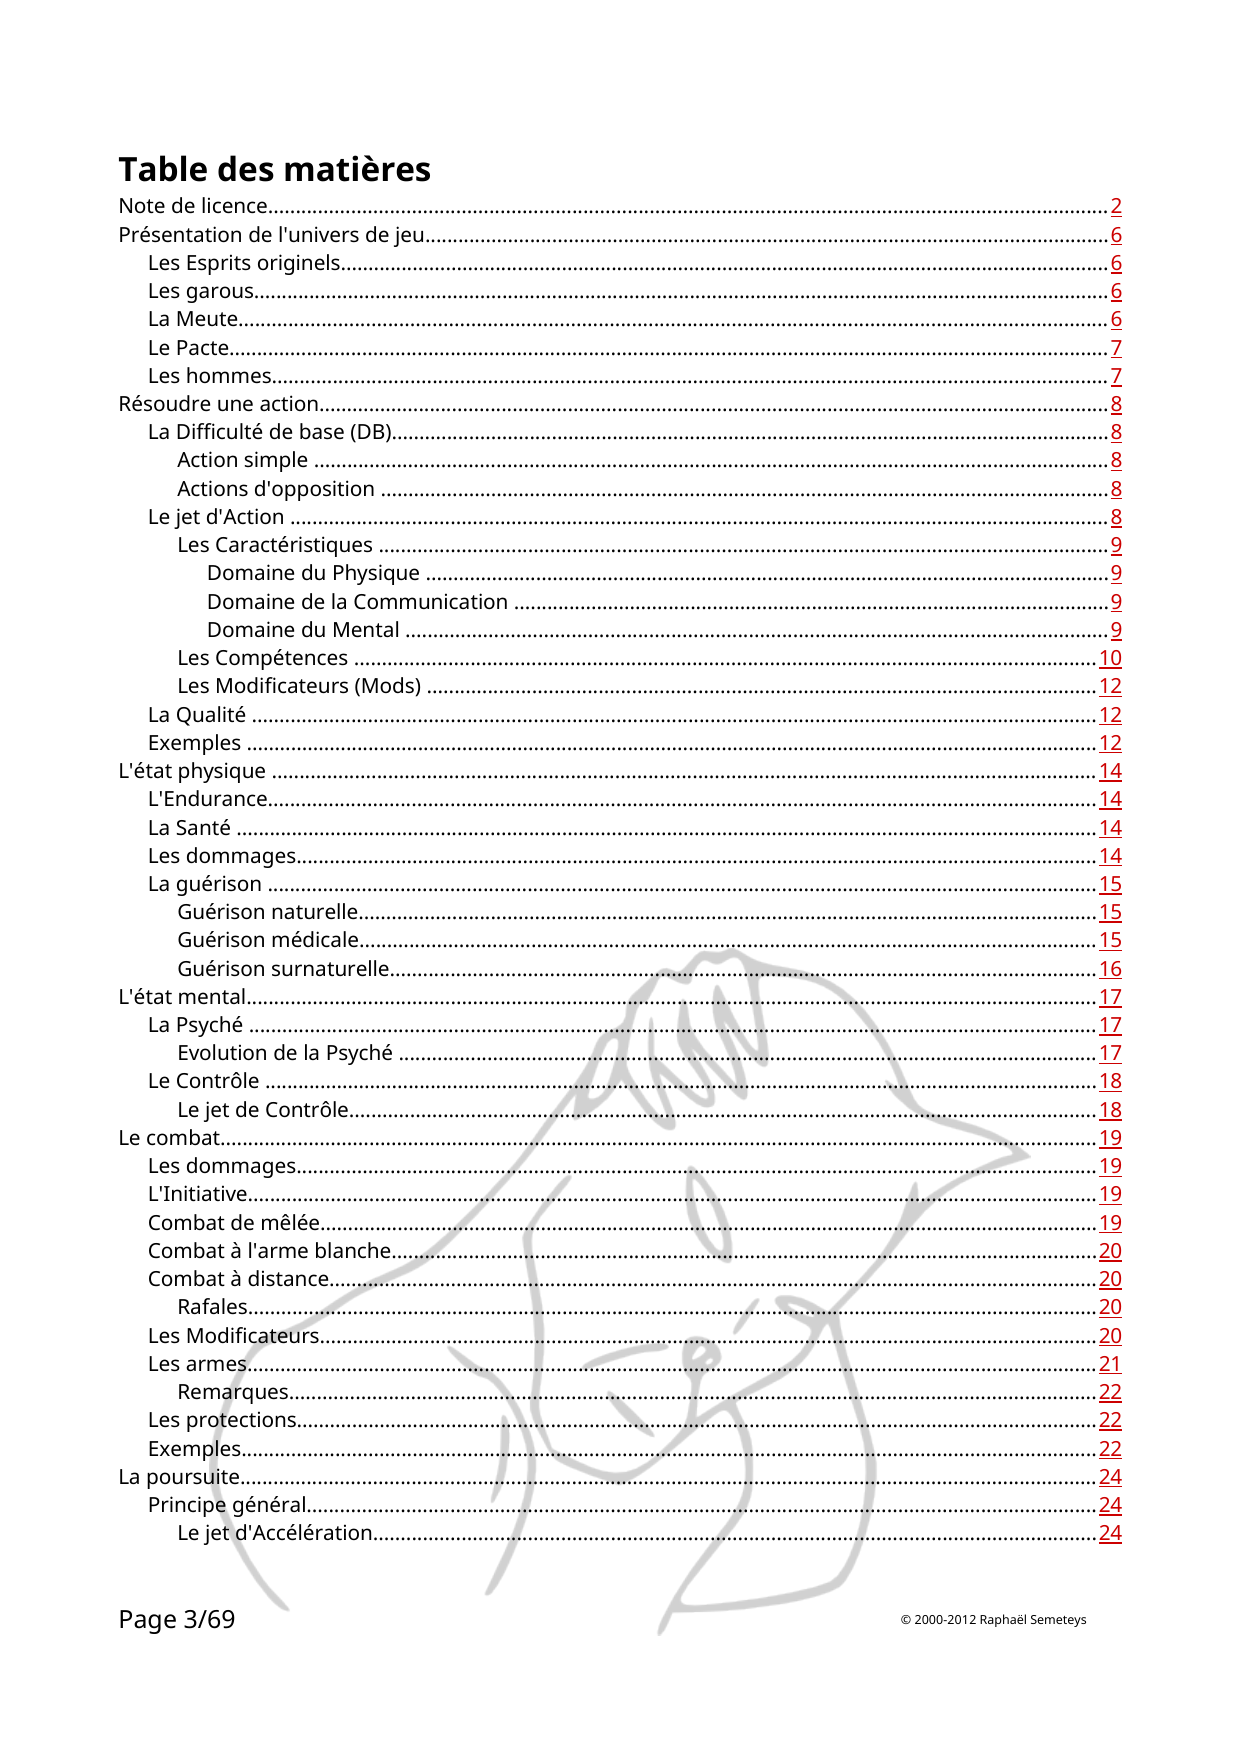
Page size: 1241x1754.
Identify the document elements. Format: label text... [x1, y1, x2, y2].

text Les protections 22 [148, 1405, 1122, 1434]
text Les Modificateurs (Mods) 12 [177, 671, 1122, 700]
subtitle Table des matières [118, 146, 1122, 192]
text Exemples 22 [148, 1434, 1122, 1462]
text La Qualité 12 [148, 700, 1122, 728]
text Note de licence 2 [118, 192, 1122, 220]
text Les Caractéristiques 9 [177, 530, 1122, 558]
text Rafales 20 [177, 1292, 1122, 1321]
text La poursuite 24 [118, 1462, 1122, 1490]
text Les Esprits originels 6 [148, 248, 1122, 276]
text Domaine du Mental 9 [207, 615, 1122, 643]
text Action simple 8 [177, 446, 1122, 474]
text Résoudre une action 8 [118, 389, 1122, 417]
text Le combat 19 [118, 1123, 1122, 1151]
text Les hommes 7 [148, 361, 1122, 389]
picture [220, 1547, 1021, 1636]
text Domaine du Physique 9 [207, 558, 1122, 587]
text Guérison médicale 15 [177, 926, 1122, 954]
text La Psyché 17 [148, 1010, 1122, 1038]
text La Santé 14 [148, 813, 1122, 841]
text Combat de mêlée 19 [148, 1208, 1122, 1236]
text Le Contrôle 18 [148, 1067, 1122, 1095]
text L'état mental 17 [118, 982, 1122, 1010]
text Exemples 12 [148, 728, 1122, 756]
text Le jet d'Accélération 24 [177, 1518, 1122, 1547]
text La guérison 15 [148, 869, 1122, 897]
text Remarques 22 [177, 1377, 1122, 1405]
text Actions d'opposition 8 [177, 474, 1122, 502]
text Guérison surnaturelle 16 [177, 954, 1122, 982]
text Le Pacte 7 [148, 333, 1122, 361]
text Guérison naturelle 15 [177, 897, 1122, 926]
text Combat à distance 20 [148, 1264, 1122, 1292]
text Les dommages 19 [148, 1151, 1122, 1179]
text Les Modificateurs 20 [148, 1321, 1122, 1349]
text Le jet de Contrôle 18 [177, 1095, 1122, 1123]
text Principe général 24 [148, 1490, 1122, 1518]
text Le jet d'Action 8 [148, 502, 1122, 530]
text Les armes 21 [148, 1349, 1122, 1377]
text Evolution de la Psyché 17 [177, 1038, 1122, 1067]
text La Meute 6 [148, 304, 1122, 333]
text L'état physique 14 [118, 756, 1122, 784]
text Les dommages 14 [148, 841, 1122, 869]
text Combat à l'arme blanche 20 [148, 1236, 1122, 1264]
text L'Initiative 19 [148, 1179, 1122, 1208]
text La Difficulté de base (DB) 8 [148, 417, 1122, 446]
text L'Endurance 14 [148, 784, 1122, 813]
text Les garous 6 [148, 276, 1122, 304]
text Domaine de la Communication 9 [207, 587, 1122, 615]
text Présentation de l'univers de jeu 6 [118, 220, 1122, 248]
text Les Compétences 10 [177, 643, 1122, 671]
